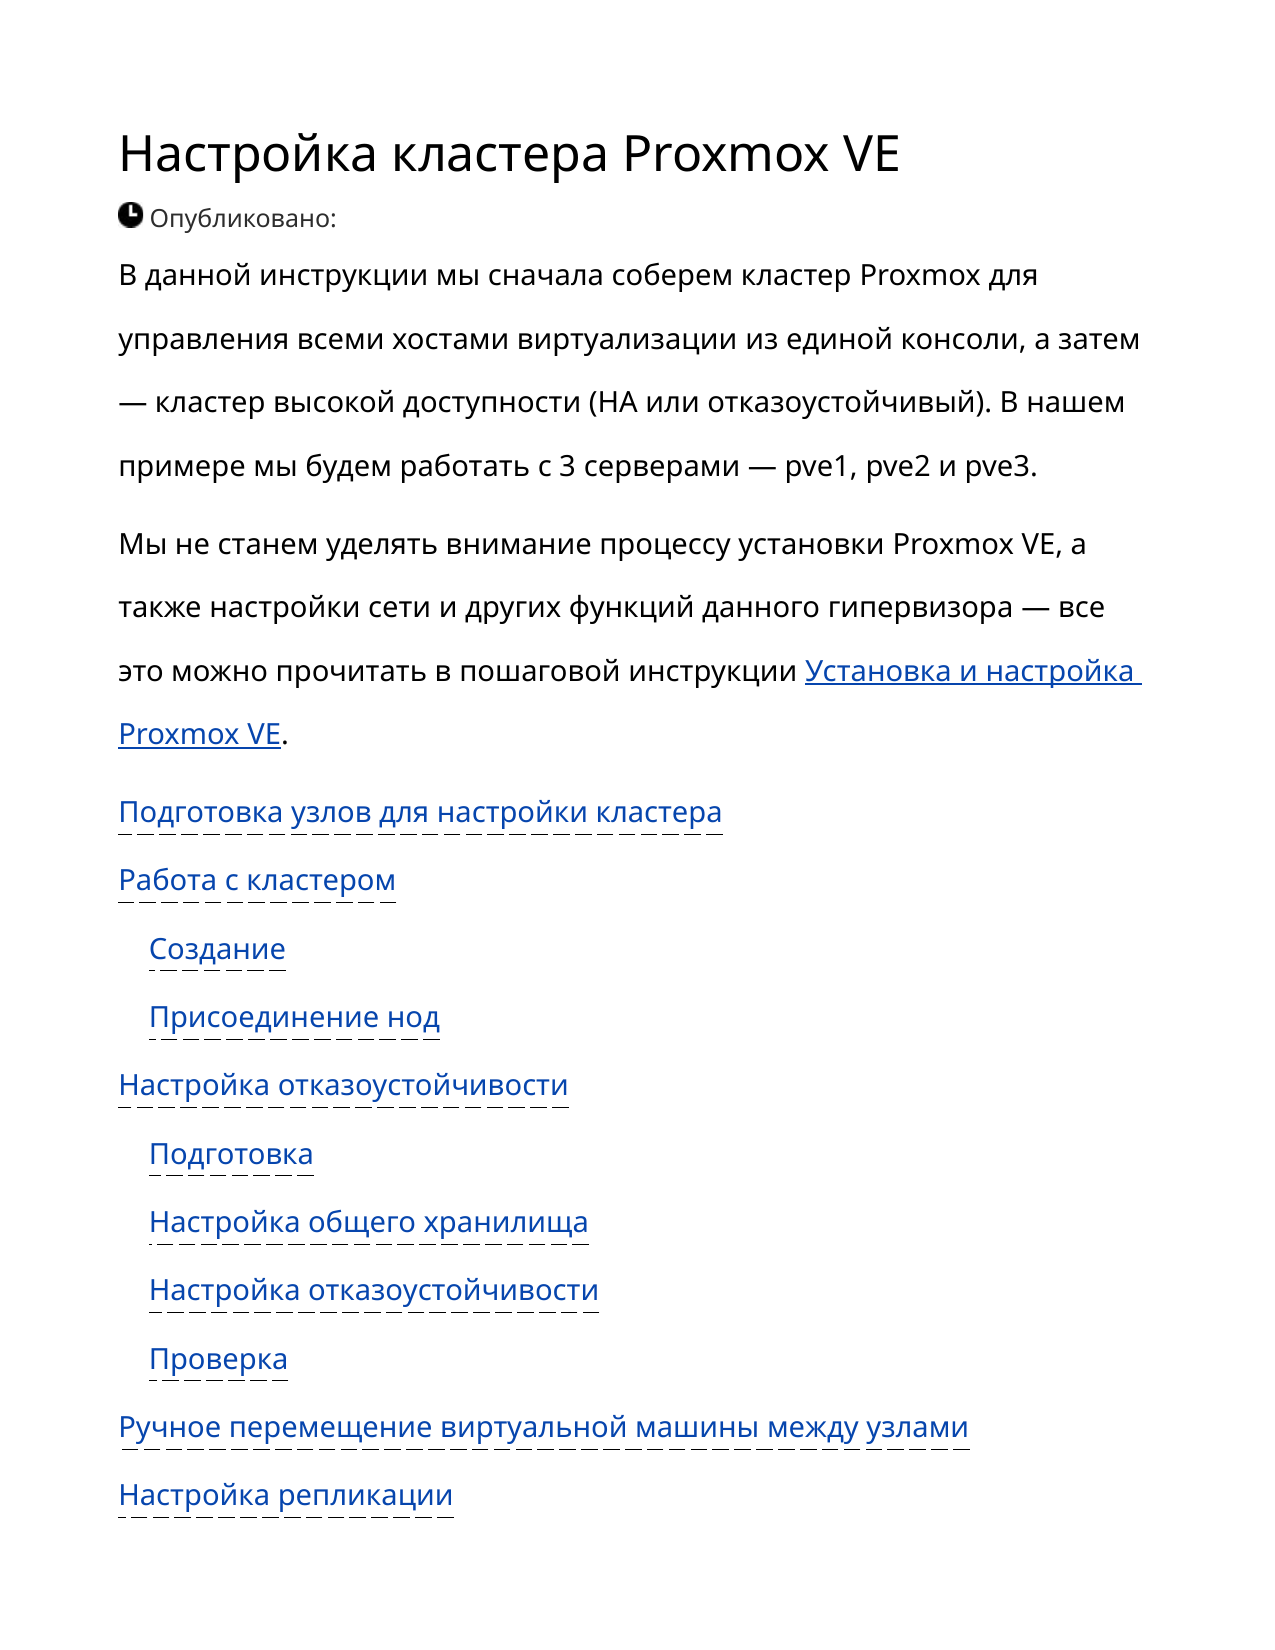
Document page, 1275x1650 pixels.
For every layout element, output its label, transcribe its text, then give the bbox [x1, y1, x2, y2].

text Мы не станем уделять внимание процессу установки Proxmox VE, а также настройки сети и других функций данного гипервизора — все это можно прочитать в пошаговой инструкции Установка и настройка Proxmox VE. [118, 523, 1157, 753]
text Опубликовано: [118, 201, 1157, 235]
text В данной инструкции мы сначала соберем кластер Proxmox для управления всеми хостами виртуализации из единой консоли, а затем — кластер высокой доступности (HA или отказоустойчивый). В нашем примере мы будем работать с 3 серверами — pve1, pve2 и pve3. [118, 254, 1157, 484]
picture [118, 202, 144, 228]
subtitle Настройка кластера Proxmox VE [118, 118, 1157, 186]
text Подготовка узлов для настройки кластера Работа с кластером Создание Присоединение нод Настройка отказоустойчивости Подготовка Настройка общего хранилища Настройка отказоустойчивости Проверка Ручное перемещение виртуальной машины между узлами Настройка репликации [118, 791, 1157, 1517]
